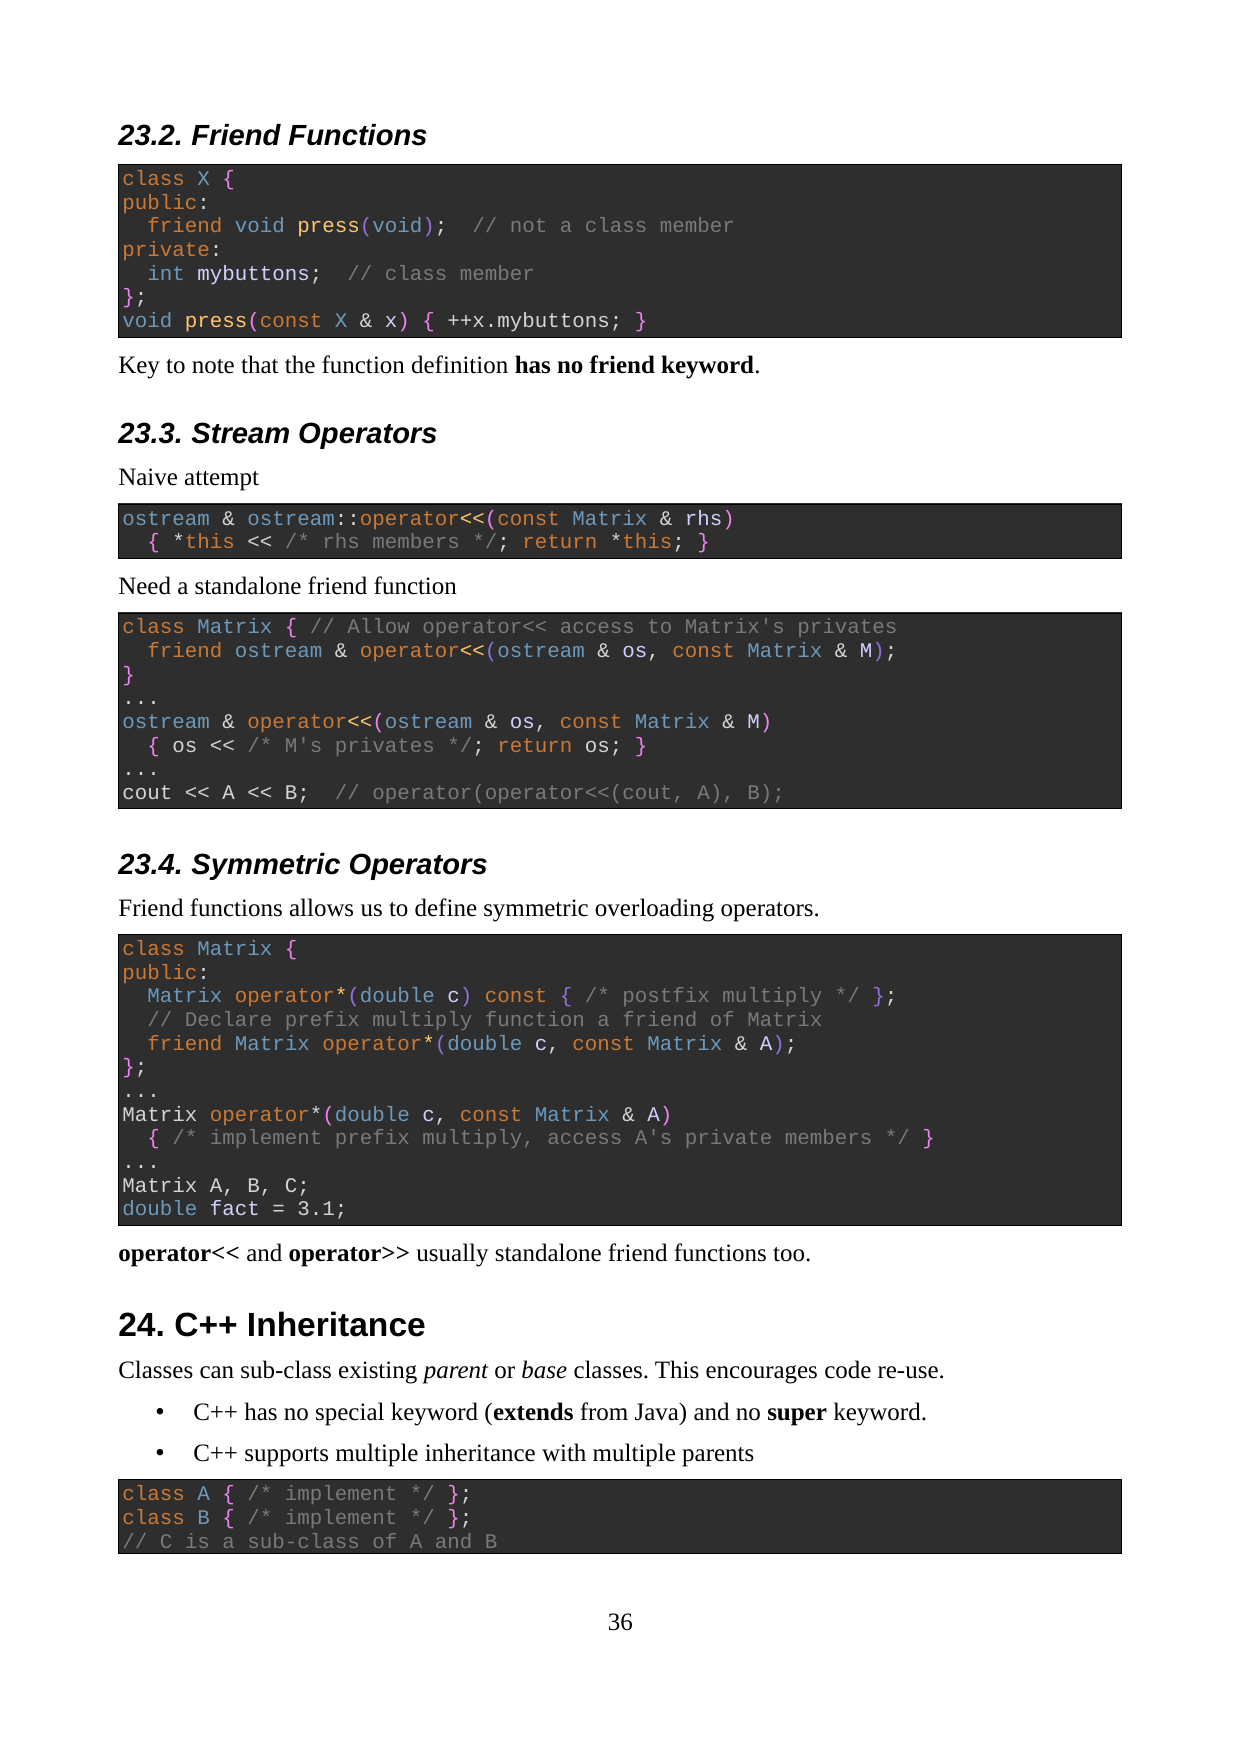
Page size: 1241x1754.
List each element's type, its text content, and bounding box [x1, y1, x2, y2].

text class Matrix { [119, 935, 1121, 958]
subtitle Friend Functions [118, 118, 1122, 152]
text { os << /* M's privates */; return os; } [119, 731, 1121, 754]
subtitle Stream Operators [118, 416, 1122, 450]
text Matrix A, B, C; [119, 1171, 1121, 1194]
text { *this << /* rhs members */; return *this; } [119, 527, 1121, 558]
text // Declare prefix multiply function a friend of Matrix [119, 1005, 1121, 1029]
text ... [119, 683, 1121, 707]
text friend Matrix operator*(double c, const Matrix & A); [119, 1029, 1121, 1052]
text { /* implement prefix multiply, access A's private members */ } [119, 1123, 1121, 1147]
text Classes can sub-class existing parent or base classes. This encourages code re-use. [118, 1356, 1122, 1384]
text operator<< and operator>> usually standalone friend functions too. [118, 1238, 1122, 1267]
text Key to note that the function definition has no friend keyword. [118, 350, 1122, 379]
text ... [119, 1147, 1121, 1171]
list C++ supports multiple inheritance with multiple parents [156, 1438, 1122, 1467]
text int mybuttons; // class member [119, 259, 1121, 282]
text ... [119, 754, 1121, 778]
text public: [119, 958, 1121, 981]
text ... [119, 1076, 1121, 1100]
text class B { /* implement */ }; [119, 1503, 1121, 1527]
text Need a standalone friend function [118, 571, 1122, 600]
subtitle Symmetric Operators [118, 847, 1122, 880]
text cout << A << B; // operator(operator<<(cout, A), B); [119, 778, 1121, 808]
subtitle C++ Inheritance [118, 1304, 1122, 1343]
text class Matrix { // Allow operator<< access to Matrix's privates [119, 614, 1121, 636]
text double fact = 3.1; [119, 1194, 1121, 1225]
text public: [119, 188, 1121, 211]
text }; [119, 1052, 1121, 1076]
text friend void press(void); // not a class member [119, 211, 1121, 235]
list C++ has no special keyword (extends from Java) and no super keyword. [156, 1397, 1122, 1426]
text Matrix operator*(double c, const Matrix & A) [119, 1100, 1121, 1123]
text // C is a sub-class of A and B [119, 1527, 1121, 1553]
text Matrix operator*(double c) const { /* postfix multiply */ }; [119, 981, 1121, 1005]
text class X { [119, 165, 1121, 188]
text Naive attempt [118, 462, 1122, 491]
text friend ostream & operator<<(ostream & os, const Matrix & M); [119, 636, 1121, 660]
text class A { /* implement */ }; [119, 1480, 1121, 1503]
text ostream & ostream::operator<<(const Matrix & rhs) [119, 505, 1121, 527]
text }; [119, 282, 1121, 306]
text private: [119, 235, 1121, 259]
text void press(const X & x) { ++x.mybuttons; } [119, 306, 1121, 337]
text } [119, 660, 1121, 683]
text ostream & operator<<(ostream & os, const Matrix & M) [119, 707, 1121, 731]
text Friend functions allows us to define symmetric overloading operators. [118, 893, 1122, 922]
